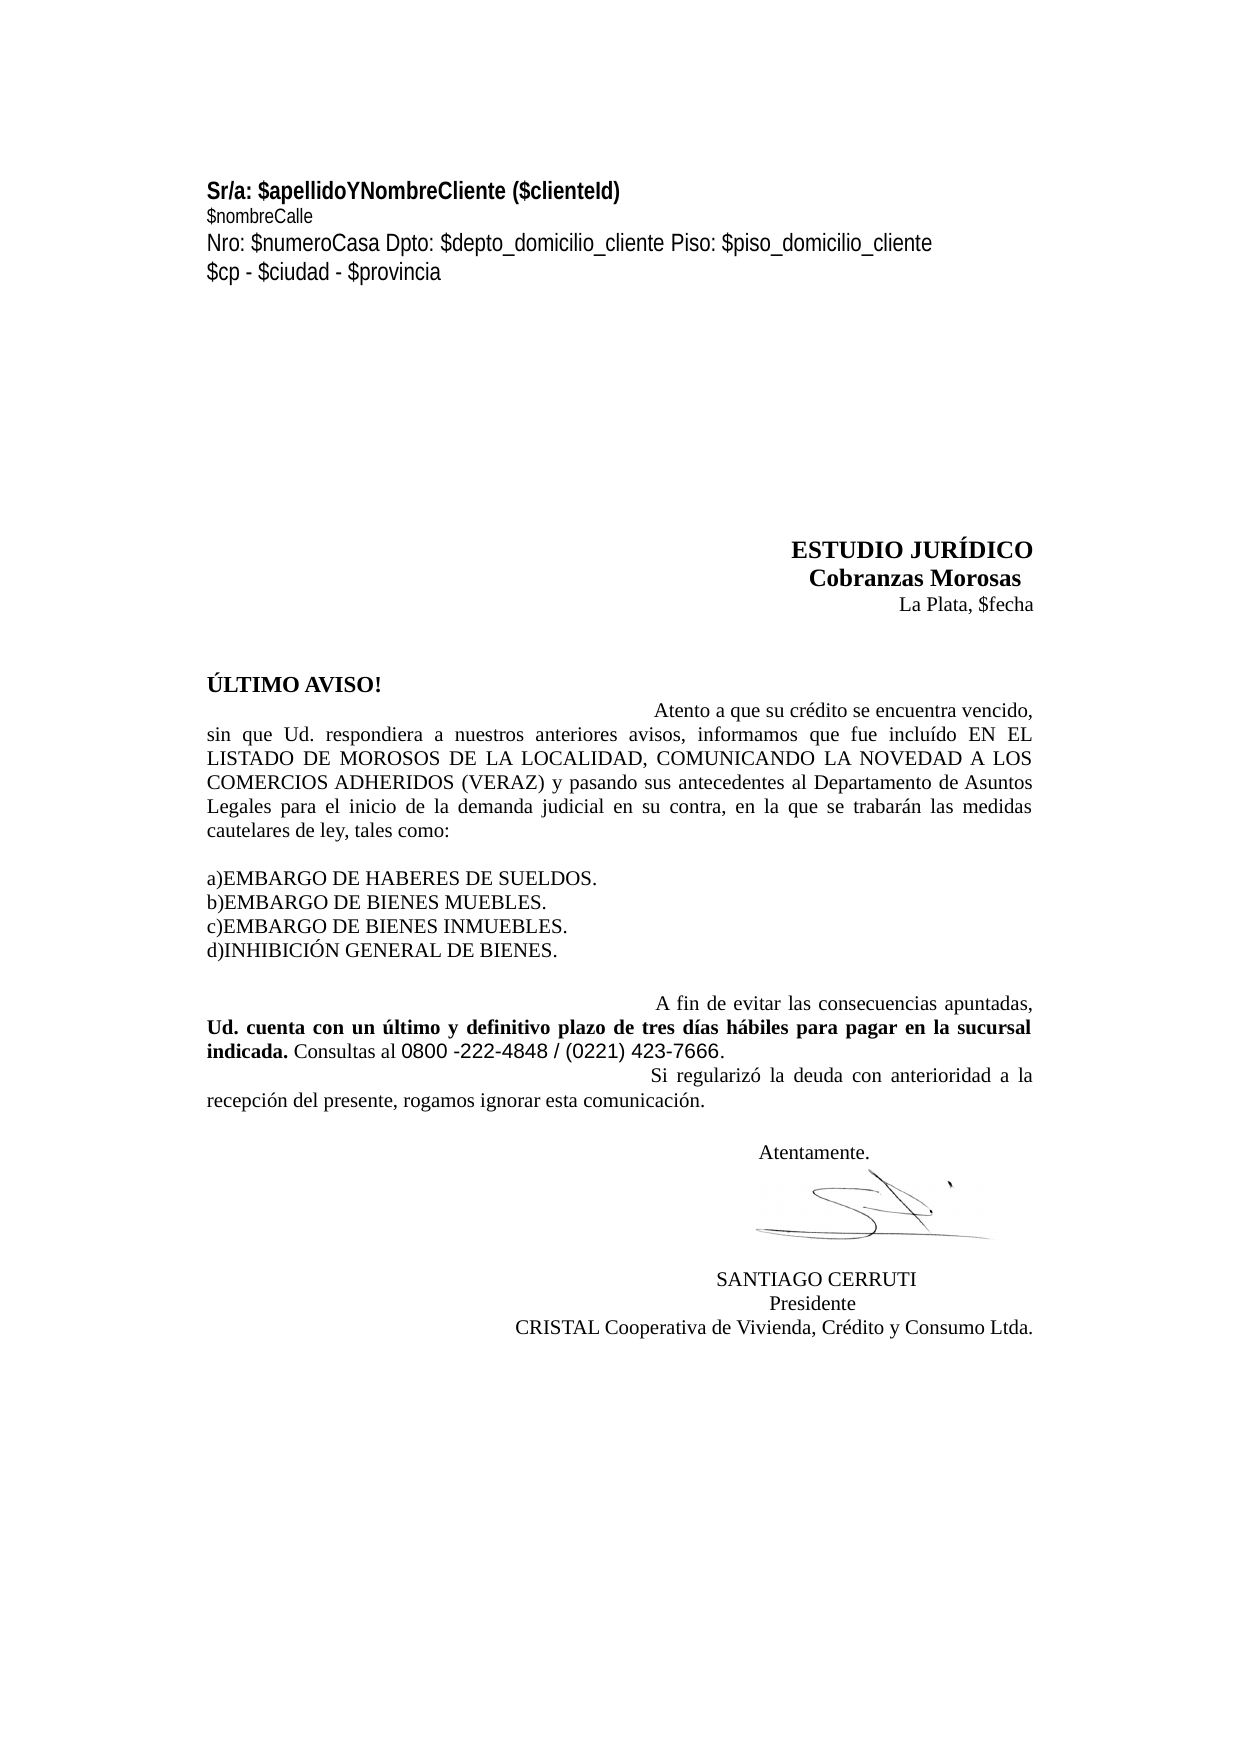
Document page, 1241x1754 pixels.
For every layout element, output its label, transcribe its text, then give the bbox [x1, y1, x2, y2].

text Nro: $numeroCasa Dpto: $depto_domicilio_cliente Piso: $piso_domicilio_cliente [207, 228, 1033, 257]
text La Plata, $fecha [207, 592, 1033, 616]
text Sr/a: $apellidoYNombreCliente ($clienteId) [207, 176, 1033, 204]
text a)EMBARGO DE HABERES DE SUELDOS. [207, 866, 1033, 890]
text d)INHIBICIÓN GENERAL DE BIENES. [207, 938, 1033, 962]
text ESTUDIO JURÍDICO [207, 535, 1033, 563]
text Presidente [207, 1291, 1033, 1315]
text Si regularizó la deuda con anterioridad a la recepción del presente, rogamos ignorar esta comunicación. [207, 1063, 1033, 1112]
text $nombreCalle [207, 204, 1033, 228]
text ÚLTIMO AVISO! [207, 671, 1033, 698]
picture [206, 1164, 1034, 1243]
text c)EMBARGO DE BIENES INMUEBLES. [207, 914, 1033, 938]
text CRISTAL Cooperativa de Vivienda, Crédito y Consumo Ltda. [207, 1315, 1033, 1339]
text SANTIAGO CERRUTI [207, 1267, 1033, 1291]
text $cp - $ciudad - $provincia [207, 257, 1033, 286]
text A fin de evitar las consecuencias apuntadas, Ud. cuenta con un último y definitivo plazo de tres días hábiles para pagar en la sucursal indicada. Consultas al 0800 -222-4848 / (0221) 423-7666. [207, 991, 1033, 1063]
text b)EMBARGO DE BIENES MUEBLES. [207, 890, 1033, 914]
text Atentamente. [207, 1140, 1033, 1164]
text Cobranzas Morosas [207, 563, 1033, 592]
text Atento a que su crédito se encuentra vencido, sin que Ud. respondiera a nuestros anteriores avisos, informamos que fue incluído EN EL LISTADO DE MOROSOS DE LA LOCALIDAD, COMUNICANDO LA NOVEDAD A LOS COMERCIOS ADHERIDOS (VERAZ) y pasando sus antecedentes al Departamento de Asuntos Legales para el inicio de la demanda judicial en su contra, en la que se trabarán las medidas cautelares de ley, tales como: [207, 698, 1033, 842]
